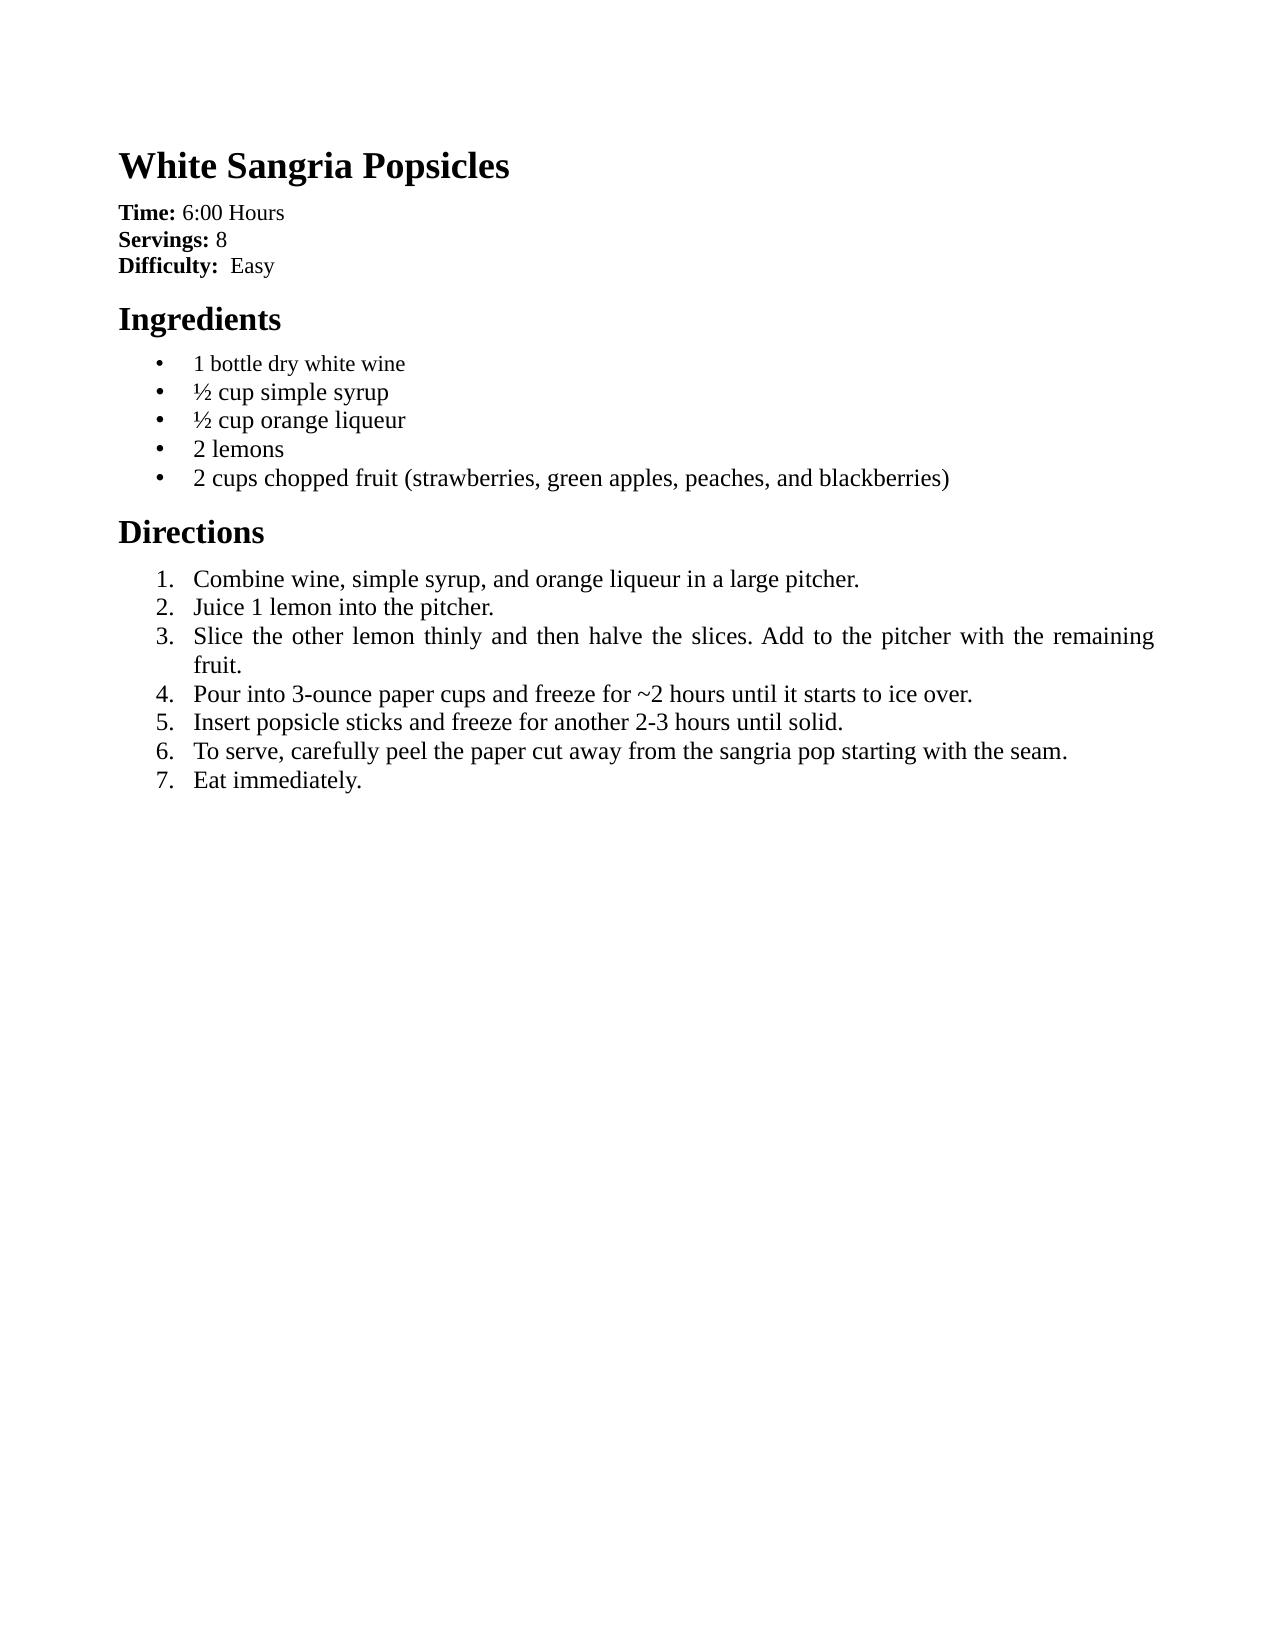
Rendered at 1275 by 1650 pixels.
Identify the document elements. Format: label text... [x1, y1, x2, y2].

list 1 bottle dry white wine [156, 350, 1157, 377]
list Pour into 3-ounce paper cups and freeze for ~2 hours until it starts to ice over. [156, 679, 1157, 707]
text Servings: 8 [118, 226, 1157, 252]
list ½ cup simple syrup [156, 377, 1157, 405]
subtitle White Sangria Popsicles [118, 143, 1157, 187]
subtitle Ingredients [118, 299, 1157, 338]
list Insert popsicle sticks and freeze for another 2-3 hours until solid. [156, 707, 1157, 736]
text Time: 6:00 Hours [118, 199, 1157, 226]
list Slice the other lemon thinly and then halve the slices. Add to the pitcher with the remaining fruit. [156, 621, 1157, 679]
list Combine wine, simple syrup, and orange liqueur in a large pitcher. [156, 564, 1157, 592]
text Difficulty: Easy [118, 252, 1157, 278]
list To serve, carefully peel the paper cut away from the sangria pop starting with the seam. [156, 736, 1157, 765]
list 2 lemons [156, 434, 1157, 463]
subtitle Directions [118, 512, 1157, 551]
list Eat immediately. [156, 765, 1157, 794]
list 2 cups chopped fruit (strawberries, green apples, peaches, and blackberries) [156, 463, 1157, 492]
list Juice 1 lemon into the pitcher. [156, 592, 1157, 621]
list ½ cup orange liqueur [156, 405, 1157, 434]
